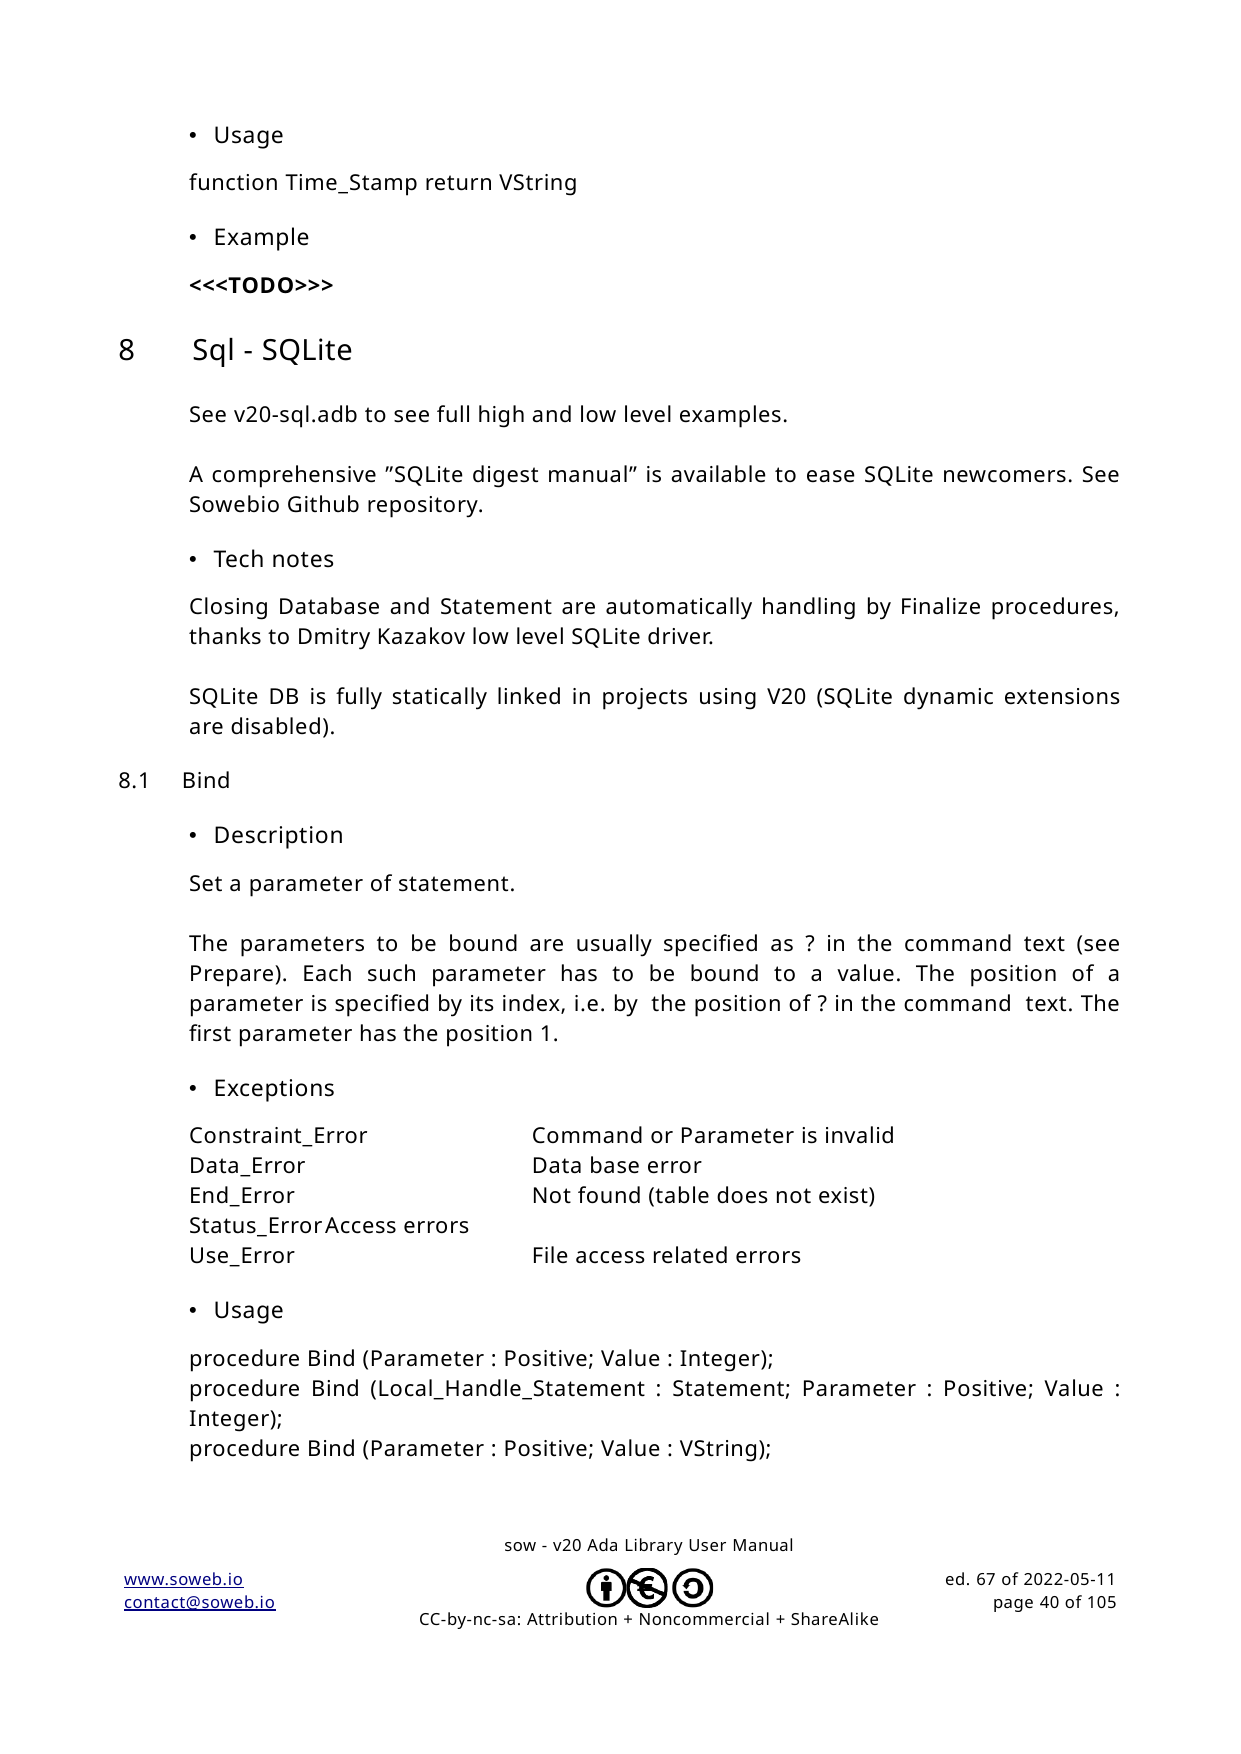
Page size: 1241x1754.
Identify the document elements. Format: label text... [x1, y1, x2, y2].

text See v20-sql.adb to see full high and low level examples. [189, 399, 1122, 429]
subtitle Usage [189, 1294, 1122, 1325]
text Status_Error Access errors [189, 1210, 1122, 1240]
text The parameters to be bound are usually specified as ? in the command text (see Prepare). Each such parameter has to be bound to a value. The position of a parameter is specified by its index, i.e. by the position of ? in the command text. The first parameter has the position 1. [189, 927, 1122, 1047]
text Set a parameter of statement. [189, 867, 1122, 897]
text Data_Error Data base error [189, 1150, 1122, 1180]
picture [585, 1568, 668, 1608]
text End_Error Not found (table does not exist) [189, 1180, 1122, 1210]
subtitle Example [189, 221, 1122, 252]
subtitle Tech notes [189, 542, 1122, 573]
text A comprehensive ”SQLite digest manual” is available to ease SQLite newcomers. See Sowebio Github repository. [189, 459, 1122, 519]
text function Time_Stamp return VString [189, 167, 1122, 197]
text procedure Bind (Local_Handle_Statement : Statement; Parameter : Positive; Value : Integer); [189, 1373, 1122, 1433]
picture [672, 1568, 714, 1608]
subtitle Description [189, 818, 1122, 850]
text procedure Bind (Parameter : Positive; Value : Integer); [189, 1343, 1122, 1373]
text Use_Error File access related errors [189, 1240, 1122, 1270]
text Constraint_Error Command or Parameter is invalid [189, 1120, 1122, 1150]
text procedure Bind (Parameter : Positive; Value : VString); [189, 1433, 1122, 1463]
subtitle Sql - SQLite [118, 329, 1122, 369]
subtitle Exceptions [189, 1071, 1122, 1102]
subtitle Bind [118, 765, 1122, 795]
text <<<TODO>>> [189, 270, 1122, 300]
subtitle Usage [189, 118, 1122, 149]
text SQLite DB is fully statically linked in projects using V20 (SQLite dynamic extensions are disabled). [189, 681, 1122, 741]
text Closing Database and Statement are automatically handling by Finalize procedures, thanks to Dmitry Kazakov low level SQLite driver. [189, 591, 1122, 651]
